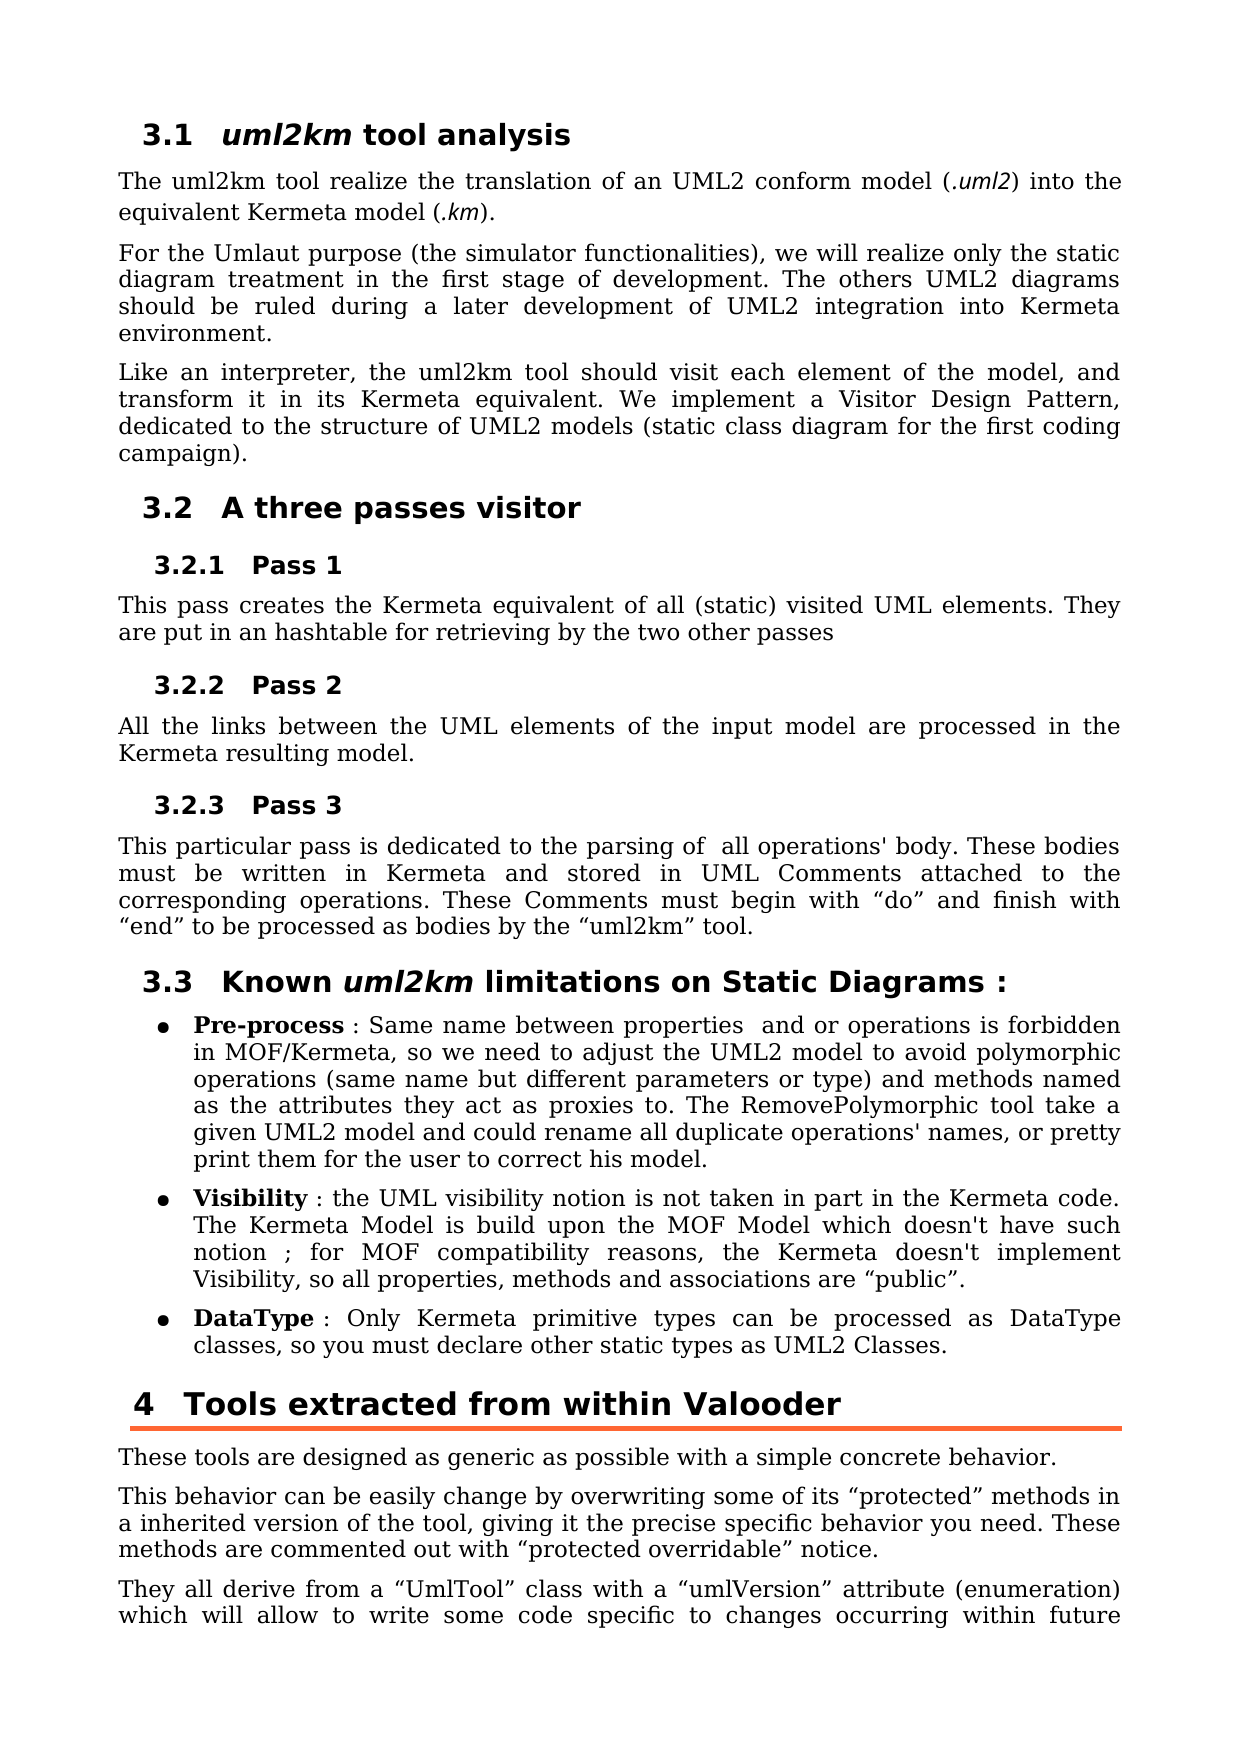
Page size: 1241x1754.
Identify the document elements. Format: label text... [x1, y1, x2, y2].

text This behavior can be easily change by overwriting some of its “protected” methods in a inherited version of the tool, giving it the precise specific behavior you need. These methods are commented out with “protected overridable” notice. [118, 1483, 1122, 1563]
subtitle Pass 2 [153, 671, 1122, 700]
subtitle Known uml2km limitations on Static Diagrams : [142, 965, 1122, 999]
text For the Umlaut purpose (the simulator functionalities), we will realize only the static diagram treatment in the first stage of development. The others UML2 diagrams should be ruled during a later development of UML2 integration into Kermeta environment. [118, 240, 1122, 347]
list Visibility : the UML visibility notion is not taken in part in the Kermeta code. The Kermeta Model is build upon the MOF Model which doesn't have such notion ; for MOF compatibility reasons, the Kermeta doesn't implement Visibility, so all properties, methods and associations are “public”. [156, 1185, 1122, 1293]
text Like an interpreter, the uml2km tool should visit each element of the model, and transform it in its Kermeta equivalent. We implement a Visitor Design Pattern, dedicated to the structure of UML2 models (static class diagram for the first coding campaign). [118, 359, 1122, 467]
subtitle Pass 1 [153, 551, 1122, 580]
text This particular pass is dedicated to the parsing of all operations' body. These bodies must be written in Kermeta and stored in UML Comments attached to the corresponding operations. These Comments must begin with “do” and finish with “end” to be processed as bodies by the “uml2km” tool. [118, 833, 1122, 940]
text They all derive from a “UmlTool” class with a “umlVersion” attribute (enumeration) which will allow to write some code specific to changes occurring within future [118, 1576, 1122, 1629]
subtitle A three passes visitor [142, 492, 1122, 526]
subtitle Pass 3 [153, 791, 1122, 821]
subtitle uml2km tool analysis [142, 118, 1122, 152]
text All the links between the UML elements of the input model are processed in the Kermeta resulting model. [118, 713, 1122, 766]
list Pre-process : Same name between properties and or operations is forbidden in MOF/Kermeta, so we need to adjust the UML2 model to avoid polymorphic operations (same name but different parameters or type) and methods named as the attributes they act as proxies to. The RemovePolymorphic tool take a given UML2 model and could rename all duplicate operations' names, or pretty print them for the user to correct his model. [156, 1012, 1122, 1173]
text The uml2km tool realize the translation of an UML2 conform model (.uml2) into the equivalent Kermeta model (.km). [118, 165, 1122, 227]
list DataType : Only Kermeta primitive types can be processed as DataType classes, so you must declare other static types as UML2 Classes. [156, 1305, 1122, 1359]
text This pass creates the Kermeta equivalent of all (static) visited UML elements. They are put in an hashtable for retrieving by the two other passes [118, 593, 1122, 646]
text These tools are designed as generic as possible with a simple concrete behavior. [118, 1444, 1122, 1471]
subtitle Tools extracted from within Valooder [130, 1384, 1122, 1426]
